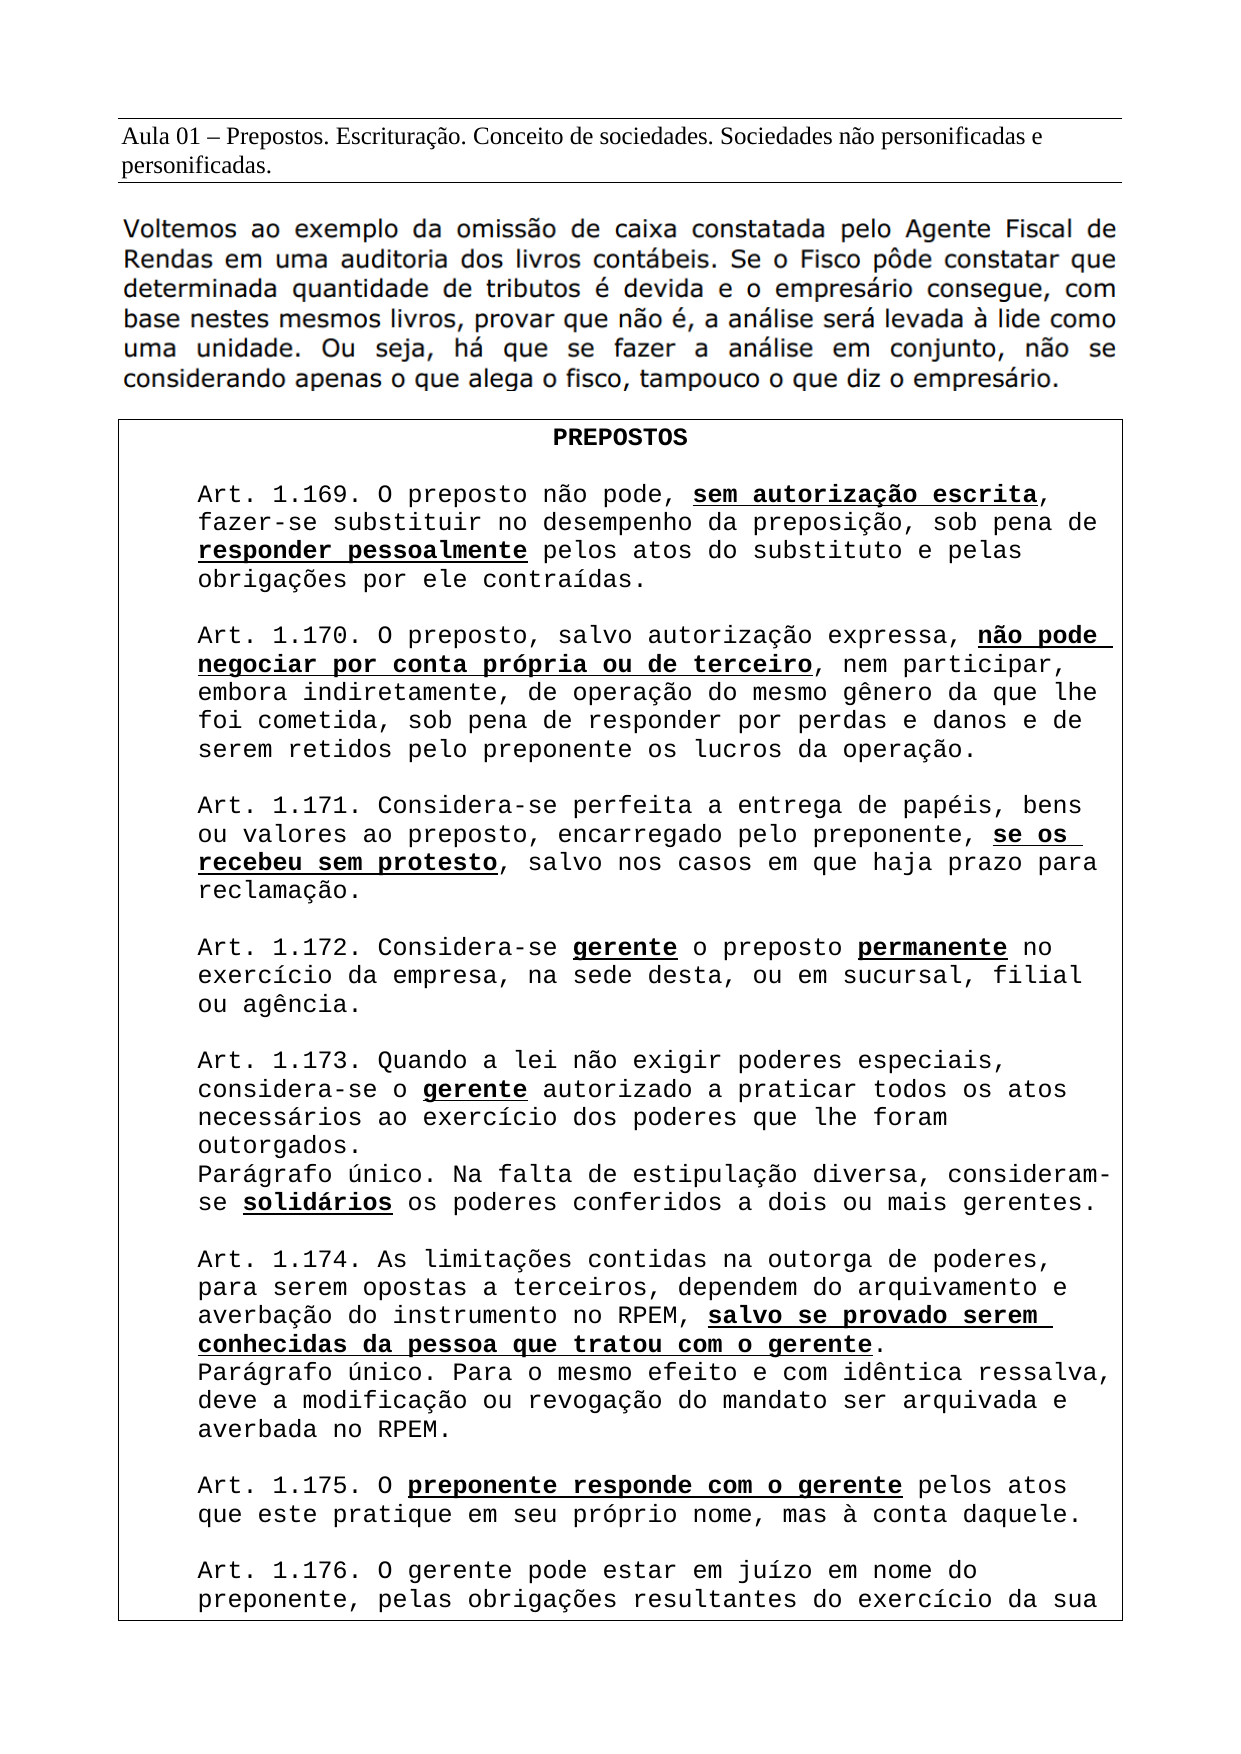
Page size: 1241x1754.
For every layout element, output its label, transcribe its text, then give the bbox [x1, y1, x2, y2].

table_header PREPOSTOS Art. 1.169. O preposto não pode, sem autorização escrita, fazer-se substituir no desempenho da preposição, sob pena de responder pessoalmente pelos atos do substituto e pelas obrigações por ele contraídas. Art. 1.170. O preposto, salvo autorização expressa, não pode negociar por conta própria ou de terceiro, nem participar, embora indiretamente, de operação do mesmo gênero da que lhe foi cometida, sob pena de responder por perdas e danos e de serem retidos pelo preponente os lucros da operação. Art. 1.171. Considera-se perfeita a entrega de papéis, bens ou valores ao preposto, encarregado pelo preponente, se os recebeu sem protesto, salvo nos casos em que haja prazo para reclamação. Art. 1.172. Considera-se gerente o preposto permanente no exercício da empresa, na sede desta, ou em sucursal, filial ou agência. Art. 1.173. Quando a lei não exigir poderes especiais, considera-se o gerente autorizado a praticar todos os atos necessários ao exercício dos poderes que lhe foram outorgados. Parágrafo único. Na falta de estipulação diversa, consideram-se solidários os poderes conferidos a dois ou mais gerentes. Art. 1.174. As limitações contidas na outorga de poderes, para serem opostas a terceiros, dependem do arquivamento e averbação do instrumento no RPEM, salvo se provado serem conhecidas da pessoa que tratou com o gerente. Parágrafo único. Para o mesmo efeito e com idêntica ressalva, deve a modificação ou revogação do mandato ser arquivada e averbada no RPEM. Art. 1.175. O preponente responde com o gerente pelos atos que este pratique em seu próprio nome, mas à conta daquele. Art. 1.176. O gerente pode estar em juízo em nome do preponente, pelas obrigações resultantes do exercício da sua [119, 420, 1122, 1620]
picture [118, 211, 1123, 391]
